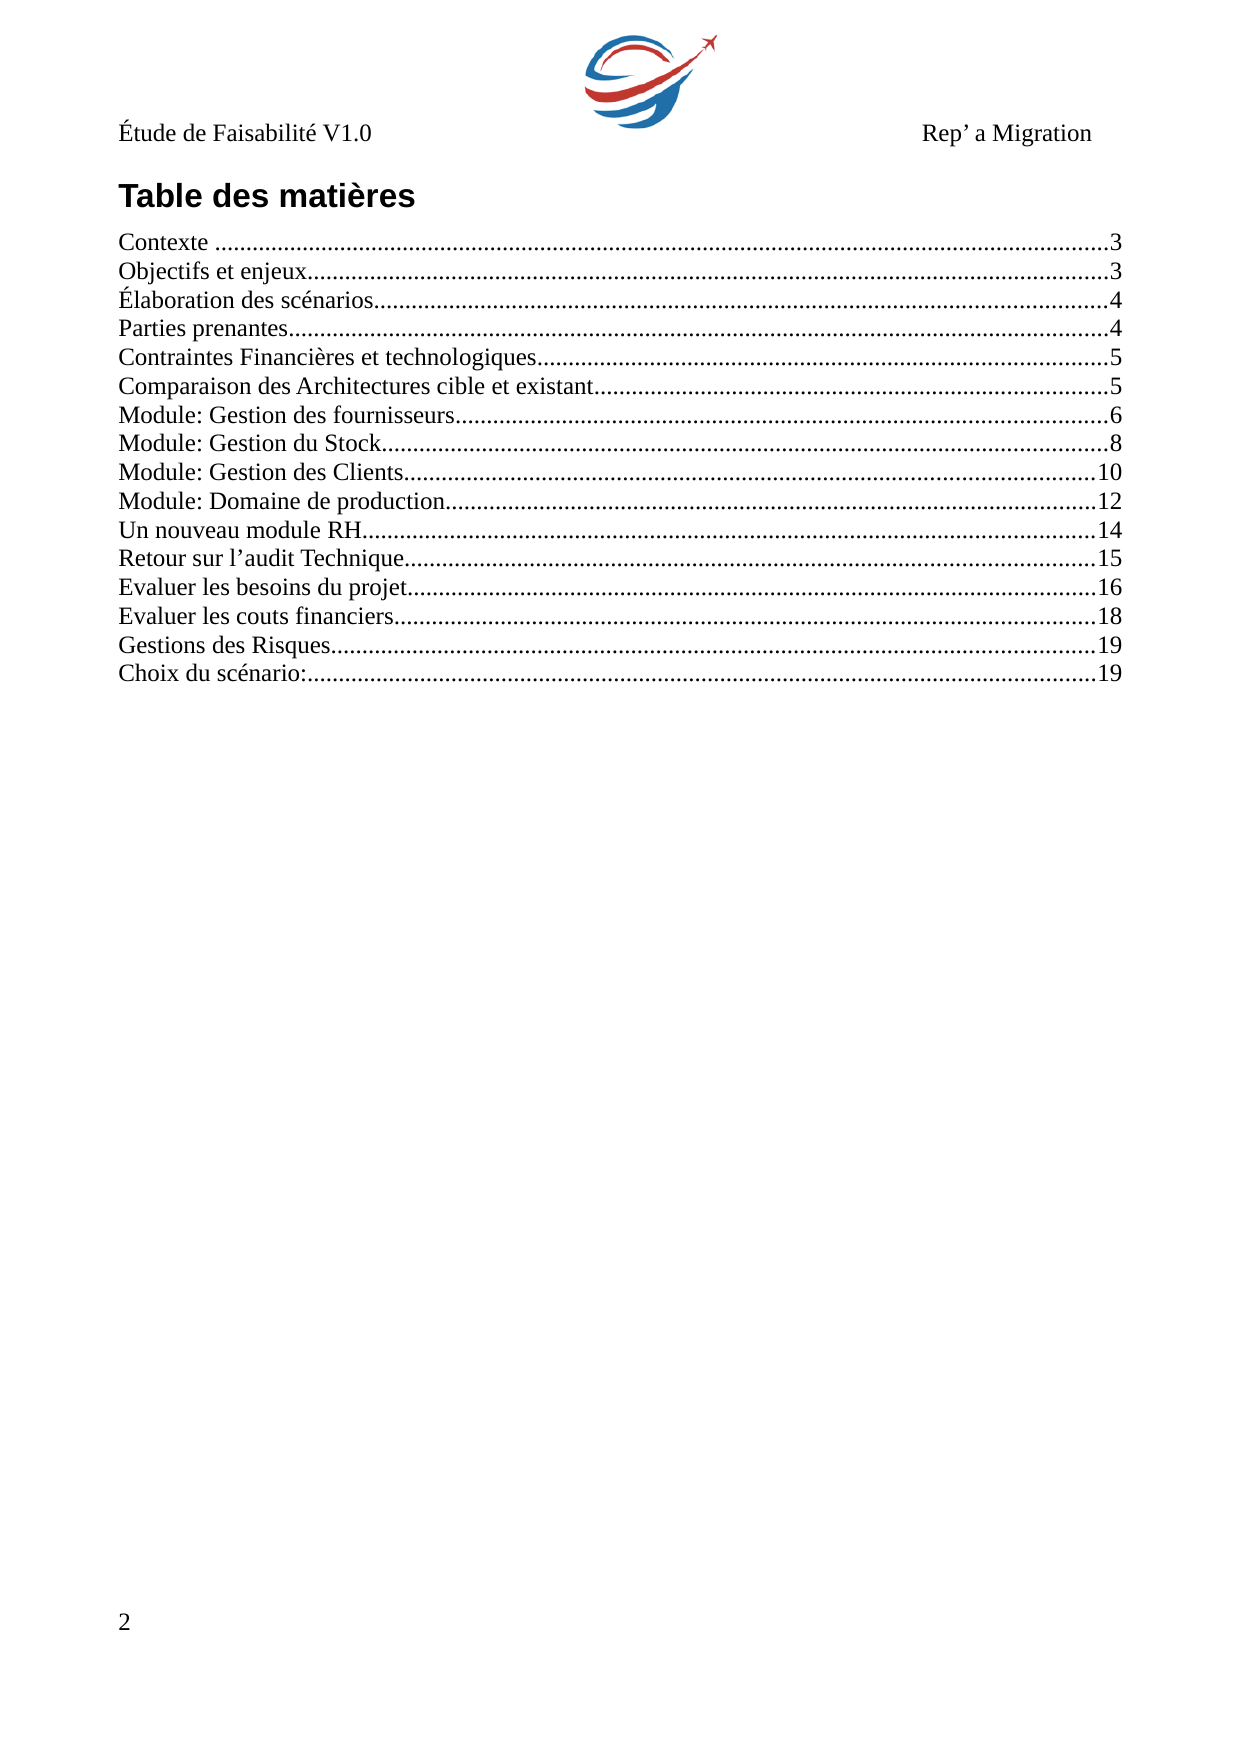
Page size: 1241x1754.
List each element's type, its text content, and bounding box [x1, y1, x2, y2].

picture [577, 14, 723, 155]
text Contexte 3 [118, 227, 1122, 256]
text Retour sur l’audit Technique 15 [118, 543, 1122, 572]
text Module: Gestion du Stock 8 [118, 428, 1122, 457]
text Evaluer les couts financiers 18 [118, 601, 1122, 630]
text Élaboration des scénarios 4 [118, 285, 1122, 313]
text Un nouveau module RH 14 [118, 515, 1122, 543]
text Parties prenantes 4 [118, 313, 1122, 342]
text Choix du scénario: 19 [118, 658, 1122, 687]
text Evaluer les besoins du projet 16 [118, 572, 1122, 601]
text Module: Gestion des Clients 10 [118, 457, 1122, 486]
text Contraintes Financières et technologiques 5 [118, 342, 1122, 371]
text Module: Domaine de production 12 [118, 486, 1122, 515]
text Comparaison des Architectures cible et existant 5 [118, 371, 1122, 400]
subtitle Table des matières [118, 176, 1122, 215]
text Objectifs et enjeux 3 [118, 256, 1122, 285]
text Gestions des Risques 19 [118, 630, 1122, 658]
text Module: Gestion des fournisseurs 6 [118, 400, 1122, 428]
